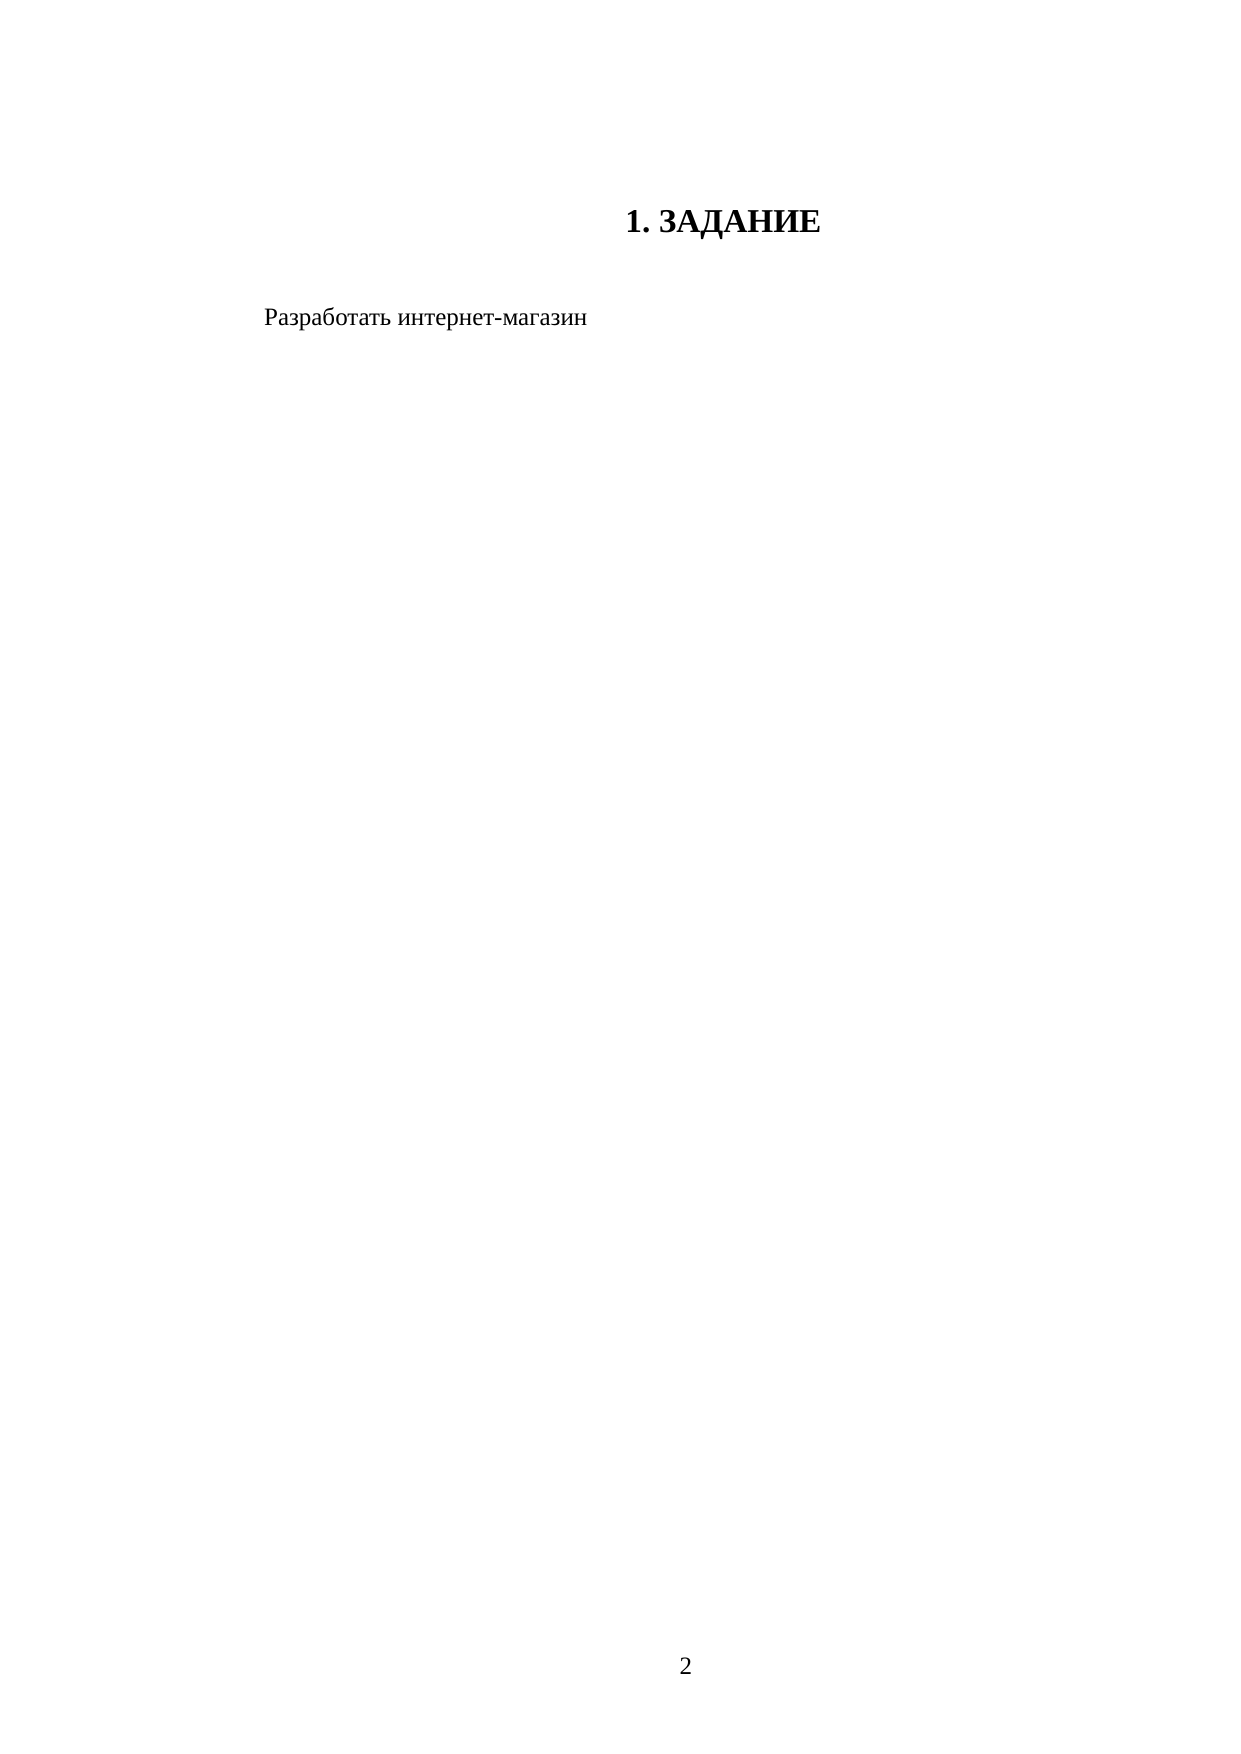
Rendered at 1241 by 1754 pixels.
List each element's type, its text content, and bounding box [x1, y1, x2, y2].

subtitle 1. ЗАДАНИЕ [265, 201, 1181, 240]
text Разработать интернет-магазин [190, 302, 1181, 331]
